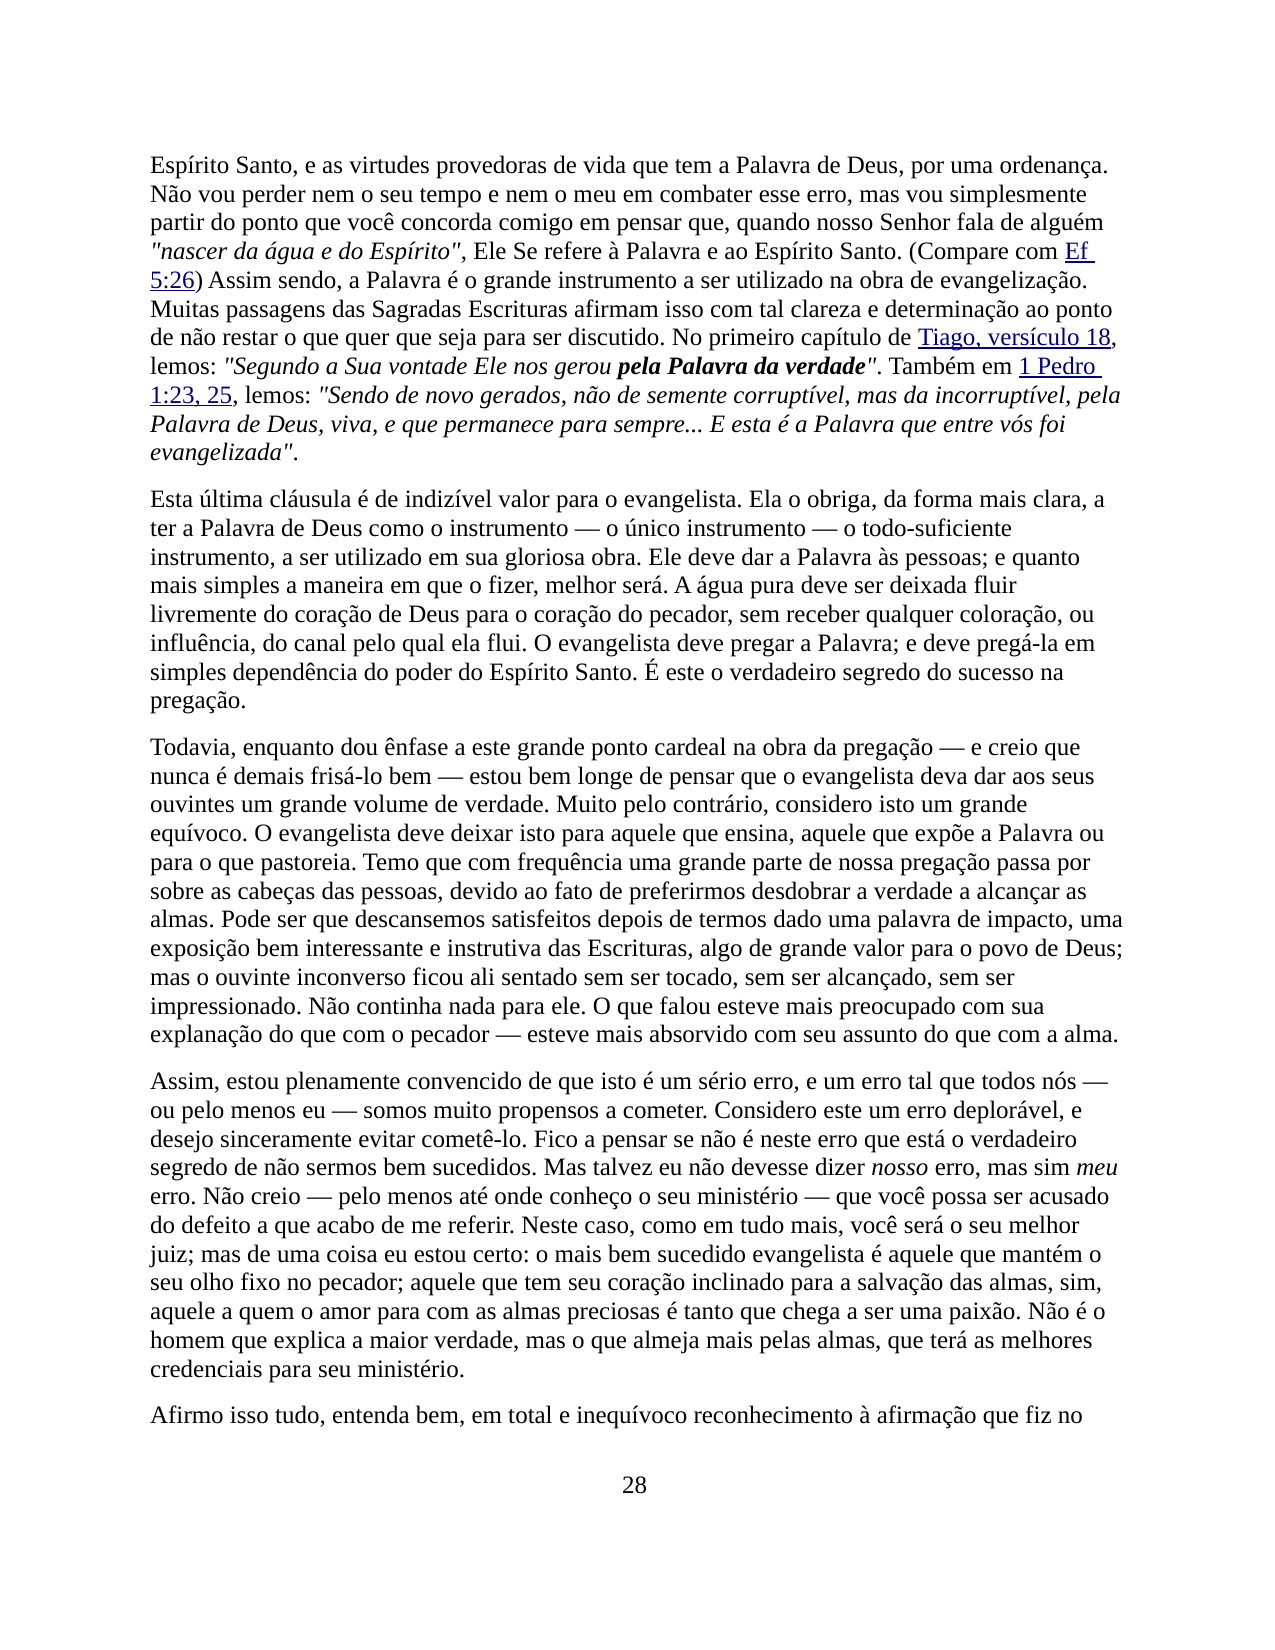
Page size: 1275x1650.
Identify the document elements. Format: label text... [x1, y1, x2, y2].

text Espírito Santo, e as virtudes provedoras de vida que tem a Palavra de Deus, por uma ordenança. Não vou perder nem o seu tempo e nem o meu em combater esse erro, mas vou simplesmente partir do ponto que você concorda comigo em pensar que, quando nosso Senhor fala de alguém "nascer da água e do Espírito", Ele Se refere à Palavra e ao Espírito Santo. (Compare com Ef 5:26) Assim sendo, a Palavra é o grande instrumento a ser utilizado na obra de evangelização. Muitas passagens das Sagradas Escrituras afirmam isso com tal clareza e determinação ao ponto de não restar o que quer que seja para ser discutido. No primeiro capítulo de Tiago, versículo 18, lemos: "Segundo a Sua vontade Ele nos gerou pela Palavra da verdade". Também em 1 Pedro 1:23, 25, lemos: "Sendo de novo gerados, não de semente corruptível, mas da incorruptível, pela Palavra de Deus, viva, e que permanece para sempre... E esta é a Palavra que entre vós foi evangelizada". [150, 150, 1125, 466]
text Assim, estou plenamente convencido de que isto é um sério erro, e um erro tal que todos nós — ou pelo menos eu — somos muito propensos a cometer. Considero este um erro deplorável, e desejo sinceramente evitar cometê-lo. Fico a pensar se não é neste erro que está o verdadeiro segredo de não sermos bem sucedidos. Mas talvez eu não devesse dizer nosso erro, mas sim meu erro. Não creio — pelo menos até onde conheço o seu ministério — que você possa ser acusado do defeito a que acabo de me referir. Neste caso, como em tudo mais, você será o seu melhor juiz; mas de uma coisa eu estou certo: o mais bem sucedido evangelista é aquele que mantém o seu olho fixo no pecador; aquele que tem seu coração inclinado para a salvação das almas, sim, aquele a quem o amor para com as almas preciosas é tanto que chega a ser uma paixão. Não é o homem que explica a maior verdade, mas o que almeja mais pelas almas, que terá as melhores credenciais para seu ministério. [150, 1066, 1125, 1382]
text Todavia, enquanto dou ênfase a este grande ponto cardeal na obra da pregação — e creio que nunca é demais frisá-lo bem — estou bem longe de pensar que o evangelista deva dar aos seus ouvintes um grande volume de verdade. Muito pelo contrário, considero isto um grande equívoco. O evangelista deve deixar isto para aquele que ensina, aquele que expõe a Palavra ou para o que pastoreia. Temo que com frequência uma grande parte de nossa pregação passa por sobre as cabeças das pessoas, devido ao fato de preferirmos desdobrar a verdade a alcançar as almas. Pode ser que descansemos satisfeitos depois de termos dado uma palavra de impacto, uma exposição bem interessante e instrutiva das Escrituras, algo de grande valor para o povo de Deus; mas o ouvinte inconverso ficou ali sentado sem ser tocado, sem ser alcançado, sem ser impressionado. Não continha nada para ele. O que falou esteve mais preocupado com sua explanação do que com o pecador — esteve mais absorvido com seu assunto do que com a alma. [150, 732, 1125, 1048]
text Afirmo isso tudo, entenda bem, em total e inequívoco reconhecimento à afirmação que fiz no [150, 1400, 1125, 1429]
text Esta última cláusula é de indizível valor para o evangelista. Ela o obriga, da forma mais clara, a ter a Palavra de Deus como o instrumento — o único instrumento — o todo-suficiente instrumento, a ser utilizado em sua gloriosa obra. Ele deve dar a Palavra às pessoas; e quanto mais simples a maneira em que o fizer, melhor será. A água pura deve ser deixada fluir livremente do coração de Deus para o coração do pecador, sem receber qualquer coloração, ou influência, do canal pelo qual ela flui. O evangelista deve pregar a Palavra; e deve pregá-la em simples dependência do poder do Espírito Santo. É este o verdadeiro segredo do sucesso na pregação. [150, 484, 1125, 714]
